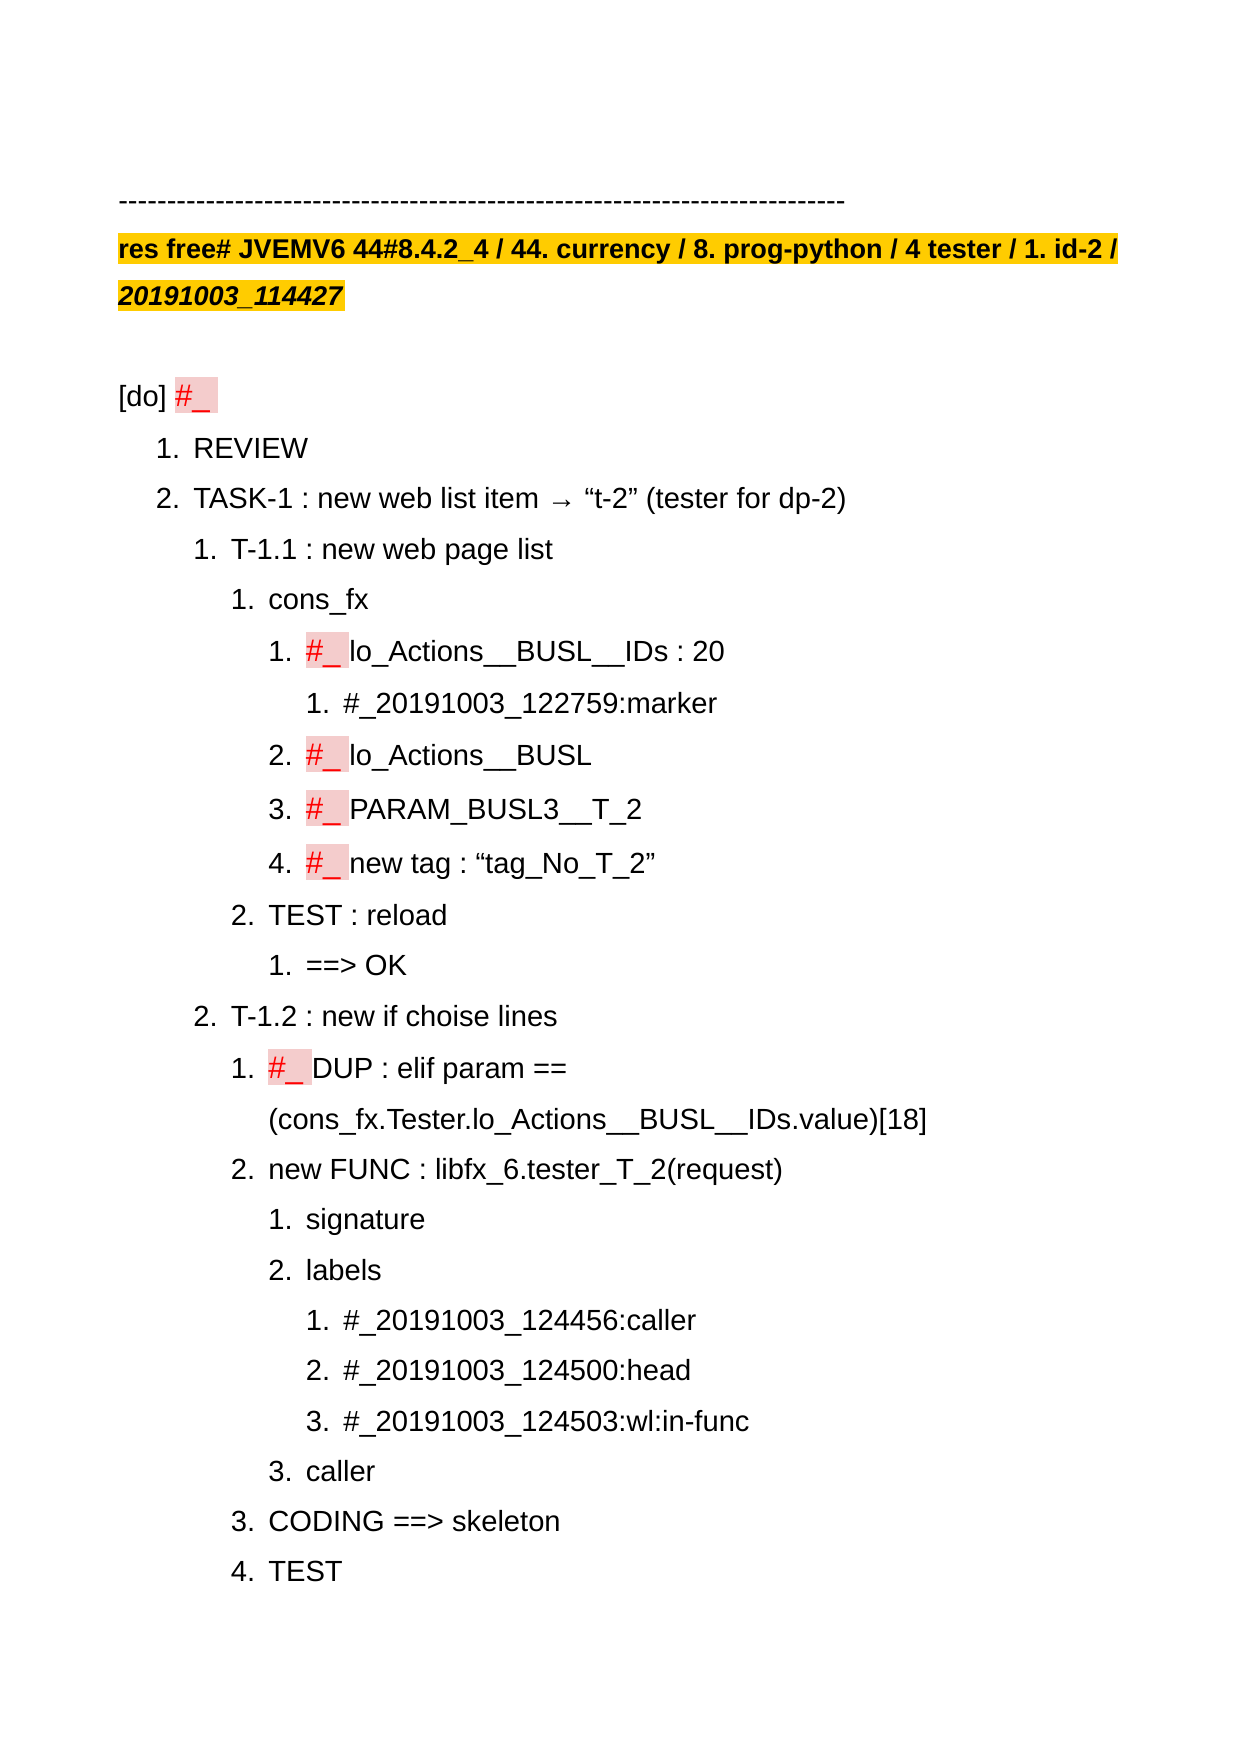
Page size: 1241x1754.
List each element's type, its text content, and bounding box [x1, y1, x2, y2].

text --------------------------------------------------------------------------- [118, 183, 1122, 216]
list REVIEW [156, 431, 1122, 464]
list #_20191003_122759:marker [306, 686, 1122, 720]
list labels [268, 1253, 1122, 1286]
list TEST : reload [231, 898, 1122, 932]
list ==> OK [268, 948, 1122, 982]
list cons_fx [231, 582, 1122, 616]
list signature [268, 1202, 1122, 1236]
text [do] #_ [118, 377, 1122, 413]
list TASK-1 : new web list item → “t-2” (tester for dp-2) [156, 481, 1122, 515]
list new FUNC : libfx_6.tester_T_2(request) [231, 1152, 1122, 1186]
list T-1.2 : new if choise lines [193, 999, 1122, 1032]
list #_20191003_124500:head [306, 1353, 1122, 1387]
list #_ new tag : “tag_No_T_2” [268, 844, 1122, 880]
list TEST [231, 1554, 1122, 1588]
list #_20191003_124456:caller [306, 1303, 1122, 1336]
list #_ PARAM_BUSL3__T_2 [268, 790, 1122, 826]
list #_ lo_Actions__BUSL__IDs : 20 [268, 632, 1122, 668]
list #_ lo_Actions__BUSL [268, 736, 1122, 772]
list caller [268, 1454, 1122, 1487]
list #_ DUP : elif param == (cons_fx.Tester.lo_Actions__BUSL__IDs.value)[18] [231, 1049, 1122, 1135]
list T-1.1 : new web page list [193, 532, 1122, 565]
list CODING ==> skeleton [231, 1504, 1122, 1538]
list #_20191003_124503:wl:in-func [306, 1403, 1122, 1437]
text res free# JVEMV6 44#8.4.2_4 / 44. currency / 8. prog-python / 4 tester / 1. id-2 / 20191003_114427 [118, 233, 1122, 311]
